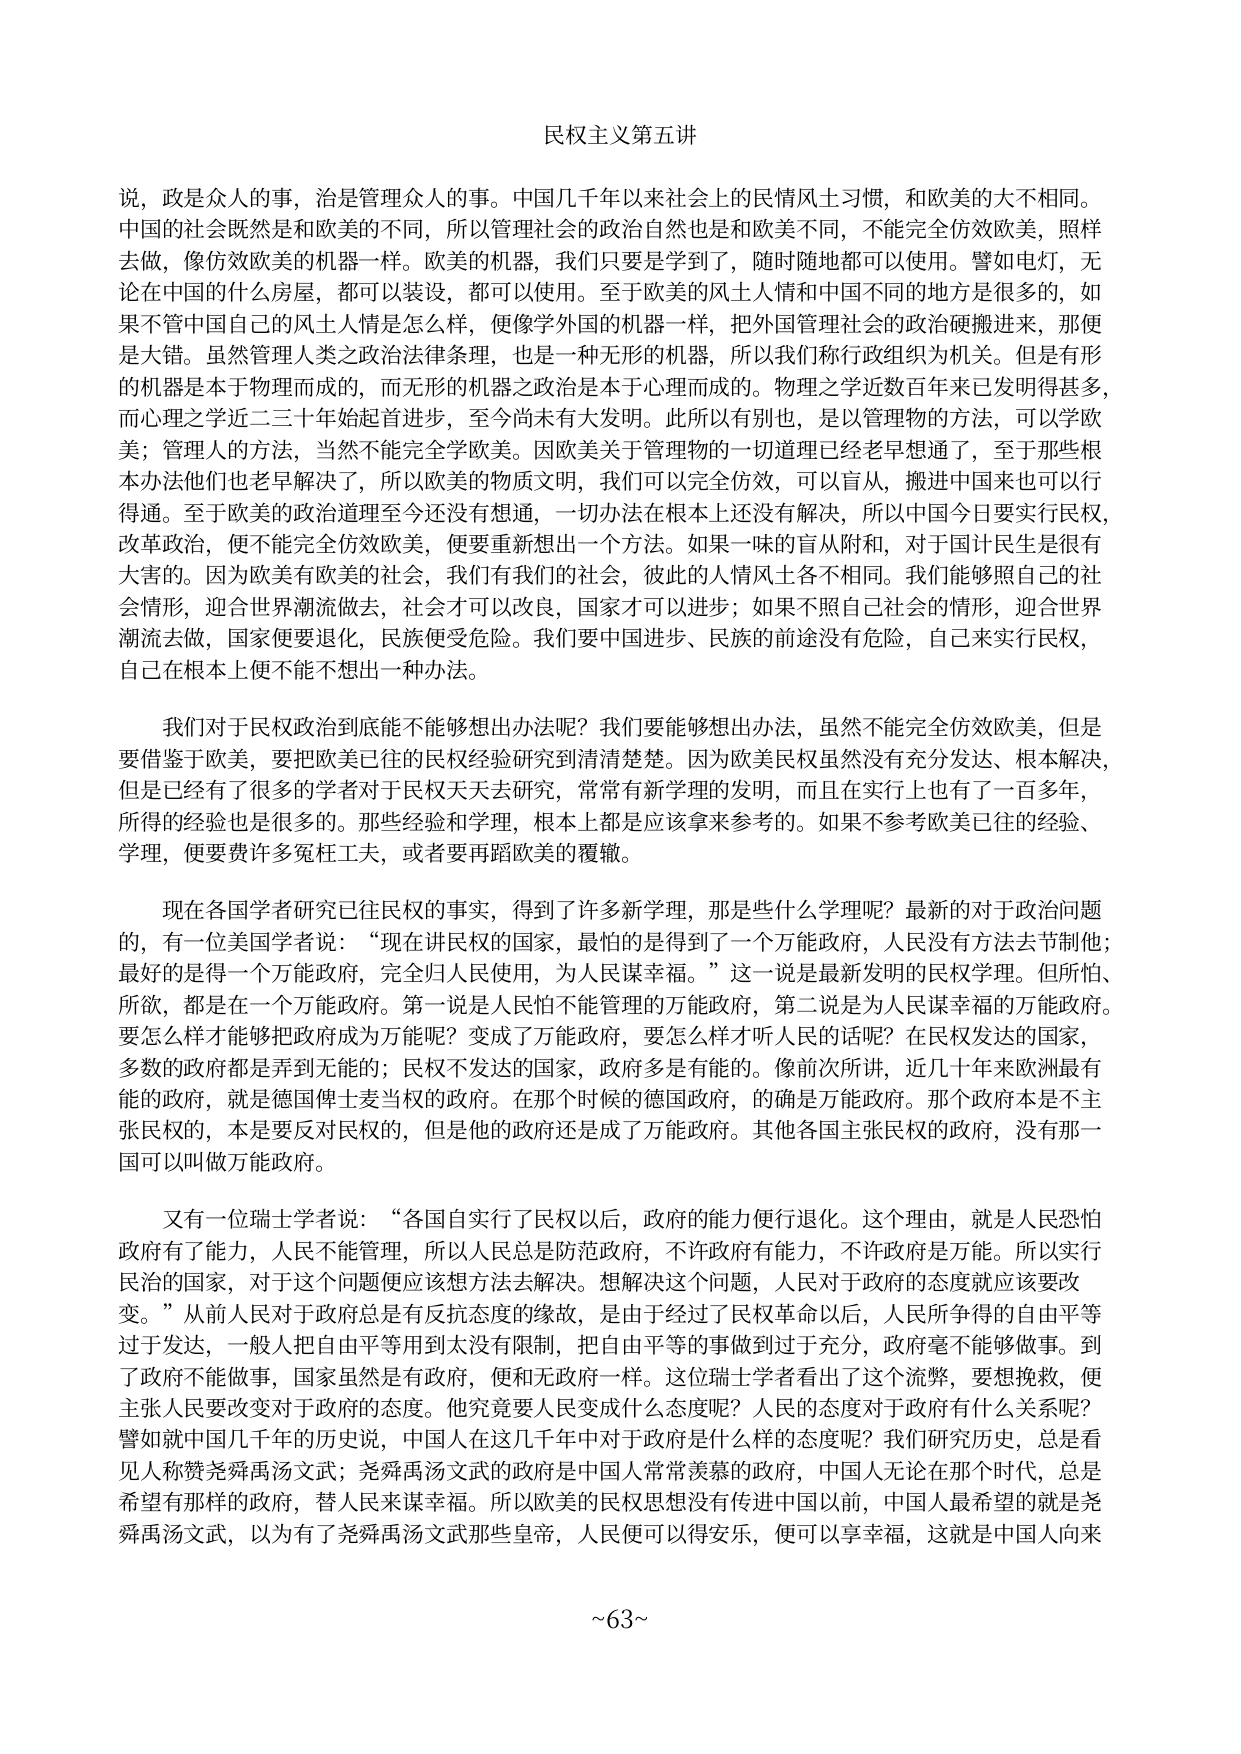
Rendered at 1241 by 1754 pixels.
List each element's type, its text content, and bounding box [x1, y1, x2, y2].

text 又有一位瑞士学者说：“各国自实行了民权以后，政府的能力便行退化。这个理由，就是人民恐怕政府有了能力，人民不能管理，所以人民总是防范政府，不许政府有能力，不许政府是万能。所以实行民治的国家，对于这个问题便应该想方法去解决。想解决这个问题，人民对于政府的态度就应该要改变。”从前人民对于政府总是有反抗态度的缘故，是由于经过了民权革命以后，人民所争得的自由平等过于发达，一般人把自由平等用到太没有限制，把自由平等的事做到过于充分，政府毫不能够做事。到了政府不能做事，国家虽然是有政府，便和无政府一样。这位瑞士学者看出了这个流弊，要想挽救，便主张人民要改变对于政府的态度。他究竟要人民变成什么态度呢？人民的态度对于政府有什么关系呢？譬如就中国几千年的历史说，中国人在这几千年中对于政府是什么样的态度呢？我们研究历史，总是看见人称赞尧舜禹汤文武；尧舜禹汤文武的政府是中国人常常羡慕的政府，中国人无论在那个时代，总是希望有那样的政府，替人民来谋幸福。所以欧美的民权思想没有传进中国以前，中国人最希望的就是尧舜禹汤文武，以为有了尧舜禹汤文武那些皇帝，人民便可以得安乐，便可以享幸福，这就是中国人向来 [118, 1202, 1122, 1548]
text 我们对于民权政治到底能不能够想出办法呢？我们要能够想出办法，虽然不能完全仿效欧美，但是要借鉴于欧美，要把欧美已往的民权经验研究到清清楚楚。因为欧美民权虽然没有充分发达、根本解决，但是已经有了很多的学者对于民权天天去研究，常常有新学理的发明，而且在实行上也有了一百多年，所得的经验也是很多的。那些经验和学理，根本上都是应该拿来参考的。如果不参考欧美已往的经验、学理，便要费许多冤枉工夫，或者要再蹈欧美的覆辙。 [118, 710, 1122, 868]
text 说，政是众人的事，治是管理众人的事。中国几千年以来社会上的民情风土习惯，和欧美的大不相同。中国的社会既然是和欧美的不同，所以管理社会的政治自然也是和欧美不同，不能完全仿效欧美，照样去做，像仿效欧美的机器一样。欧美的机器，我们只要是学到了，随时随地都可以使用。譬如电灯，无论在中国的什么房屋，都可以装设，都可以使用。至于欧美的风土人情和中国不同的地方是很多的，如果不管中国自己的风土人情是怎么样，便像学外国的机器一样，把外国管理社会的政治硬搬进来，那便是大错。虽然管理人类之政治法律条理，也是一种无形的机器，所以我们称行政组织为机关。但是有形的机器是本于物理而成的，而无形的机器之政治是本于心理而成的。物理之学近数百年来已发明得甚多，而心理之学近二三十年始起首进步，至今尚未有大发明。此所以有别也，是以管理物的方法，可以学欧美；管理人的方法，当然不能完全学欧美。因欧美关于管理物的一切道理已经老早想通了，至于那些根本办法他们也老早解决了，所以欧美的物质文明，我们可以完全仿效，可以盲从，搬进中国来也可以行得通。至于欧美的政治道理至今还没有想通，一切办法在根本上还没有解决，所以中国今日要实行民权，改革政治，便不能完全仿效欧美，便要重新想出一个方法。如果一味的盲从附和，对于国计民生是很有大害的。因为欧美有欧美的社会，我们有我们的社会，彼此的人情风土各不相同。我们能够照自己的社会情形，迎合世界潮流做去，社会才可以改良，国家才可以进步；如果不照自己社会的情形，迎合世界潮流去做，国家便要退化，民族便受危险。我们要中国进步、民族的前途没有危险，自己来实行民权，自己在根本上便不能不想出一种办法。 [118, 181, 1122, 684]
text 现在各国学者研究已往民权的事实，得到了许多新学理，那是些什么学理呢？最新的对于政治问题的，有一位美国学者说：“现在讲民权的国家，最怕的是得到了一个万能政府，人民没有方法去节制他；最好的是得一个万能政府，完全归人民使用，为人民谋幸福。”这一说是最新发明的民权学理。但所怕、所欲，都是在一个万能政府。第一说是人民怕不能管理的万能政府，第二说是为人民谋幸福的万能政府。要怎么样才能够把政府成为万能呢？变成了万能政府，要怎么样才听人民的话呢？在民权发达的国家，多数的政府都是弄到无能的；民权不发达的国家，政府多是有能的。像前次所讲，近几十年来欧洲最有能的政府，就是德国俾士麦当权的政府。在那个时候的德国政府，的确是万能政府。那个政府本是不主张民权的，本是要反对民权的，但是他的政府还是成了万能政府。其他各国主张民权的政府，没有那一国可以叫做万能政府。 [118, 893, 1122, 1177]
